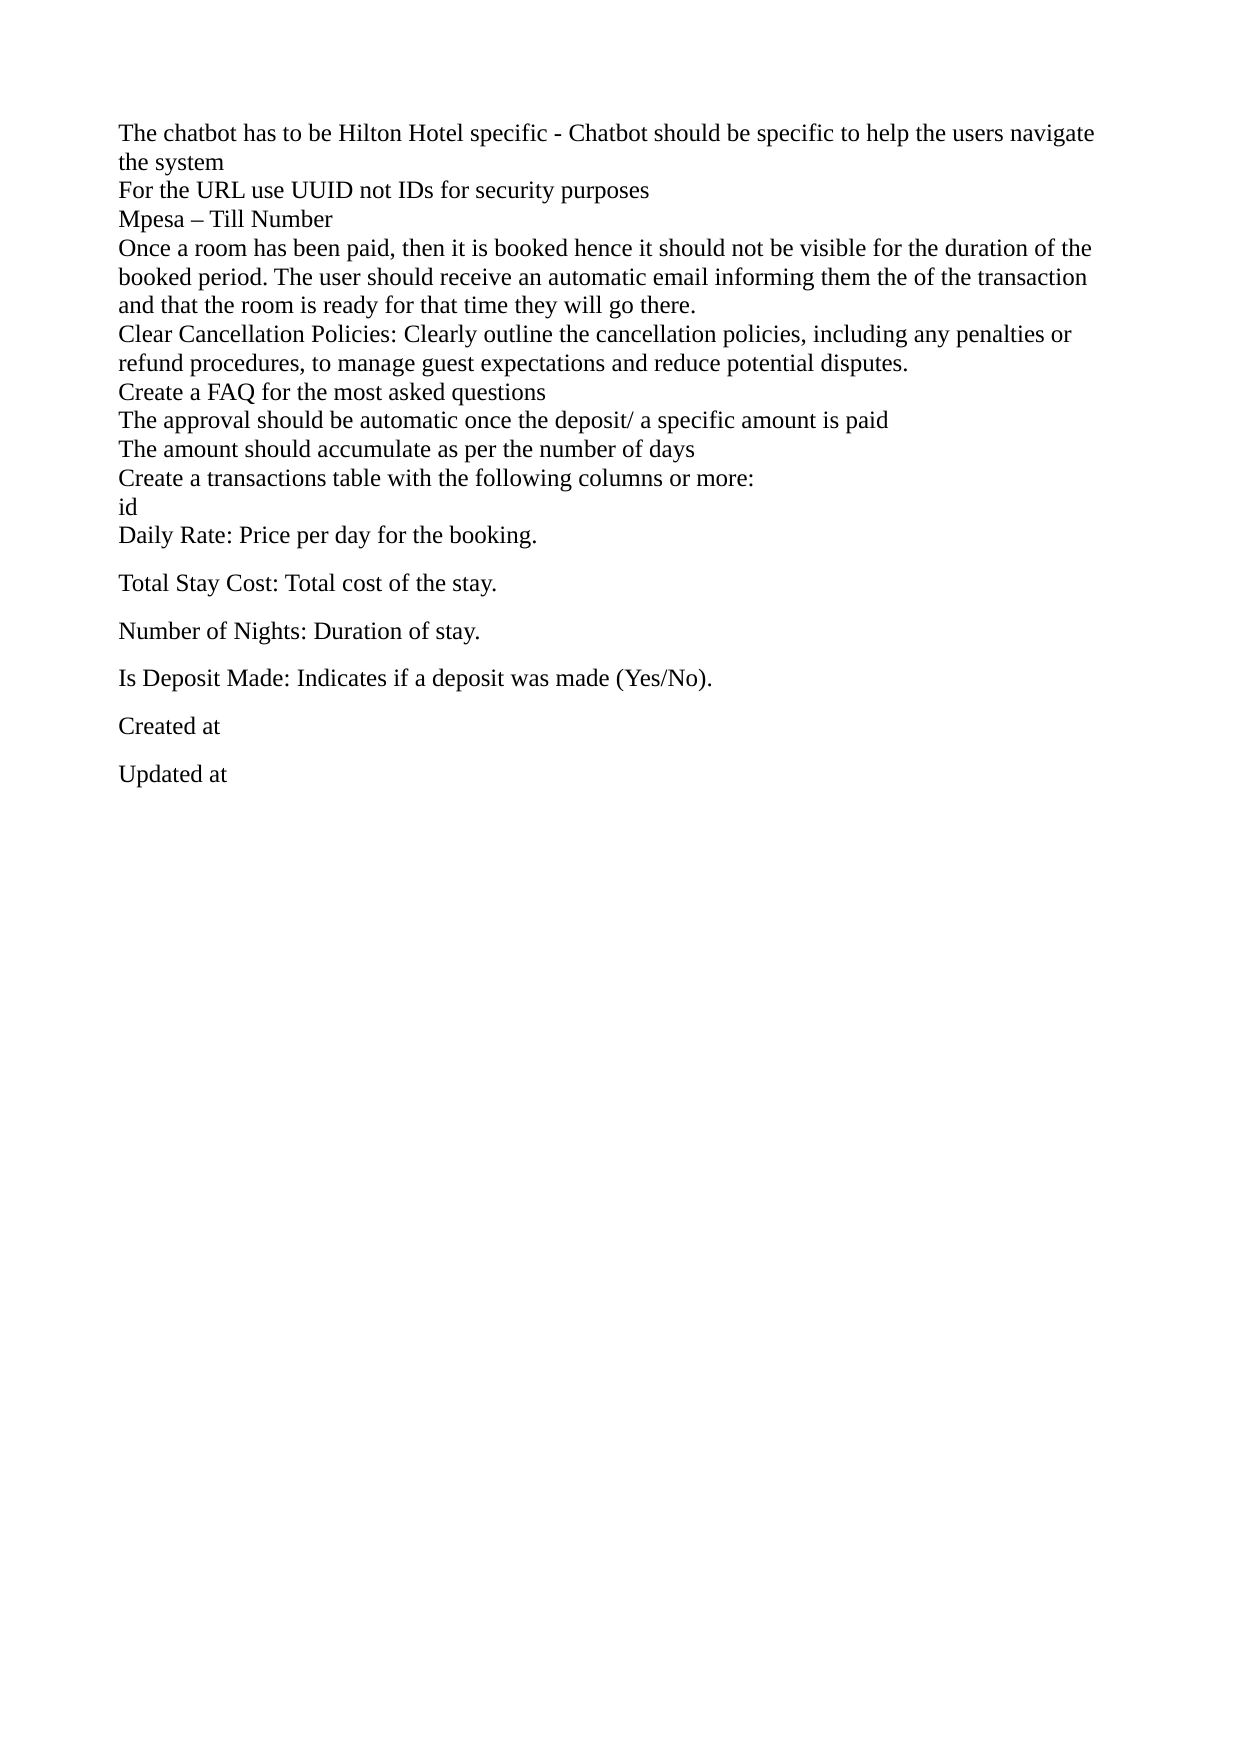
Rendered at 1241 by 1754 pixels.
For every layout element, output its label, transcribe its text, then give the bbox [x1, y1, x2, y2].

text Once a room has been paid, then it is booked hence it should not be visible for the duration of the booked period. The user should receive an automatic email informing them the of the transaction and that the room is ready for that time they will go there. [118, 233, 1122, 319]
text Clear Cancellation Policies: Clearly outline the cancellation policies, including any penalties or refund procedures, to manage guest expectations and reduce potential disputes. [118, 319, 1122, 377]
text Is Deposit Made: Indicates if a deposit was made (Yes/No). [118, 663, 1122, 692]
text Created at [118, 711, 1122, 740]
text For the URL use UUID not IDs for security purposes [118, 176, 1122, 204]
text Daily Rate: Price per day for the booking. [118, 521, 1122, 549]
text The chatbot has to be Hilton Hotel specific - Chatbot should be specific to help the users navigate the system [118, 118, 1122, 176]
text Number of Nights: Duration of stay. [118, 616, 1122, 644]
text Updated at [118, 759, 1122, 787]
text Create a FAQ for the most asked questions [118, 377, 1122, 406]
text The amount should accumulate as per the number of days [118, 434, 1122, 463]
text Mpesa – Till Number [118, 204, 1122, 233]
text Total Stay Cost: Total cost of the stay. [118, 568, 1122, 597]
text The approval should be automatic once the deposit/ a specific amount is paid [118, 406, 1122, 434]
text Create a transactions table with the following columns or more: id [118, 463, 1122, 521]
